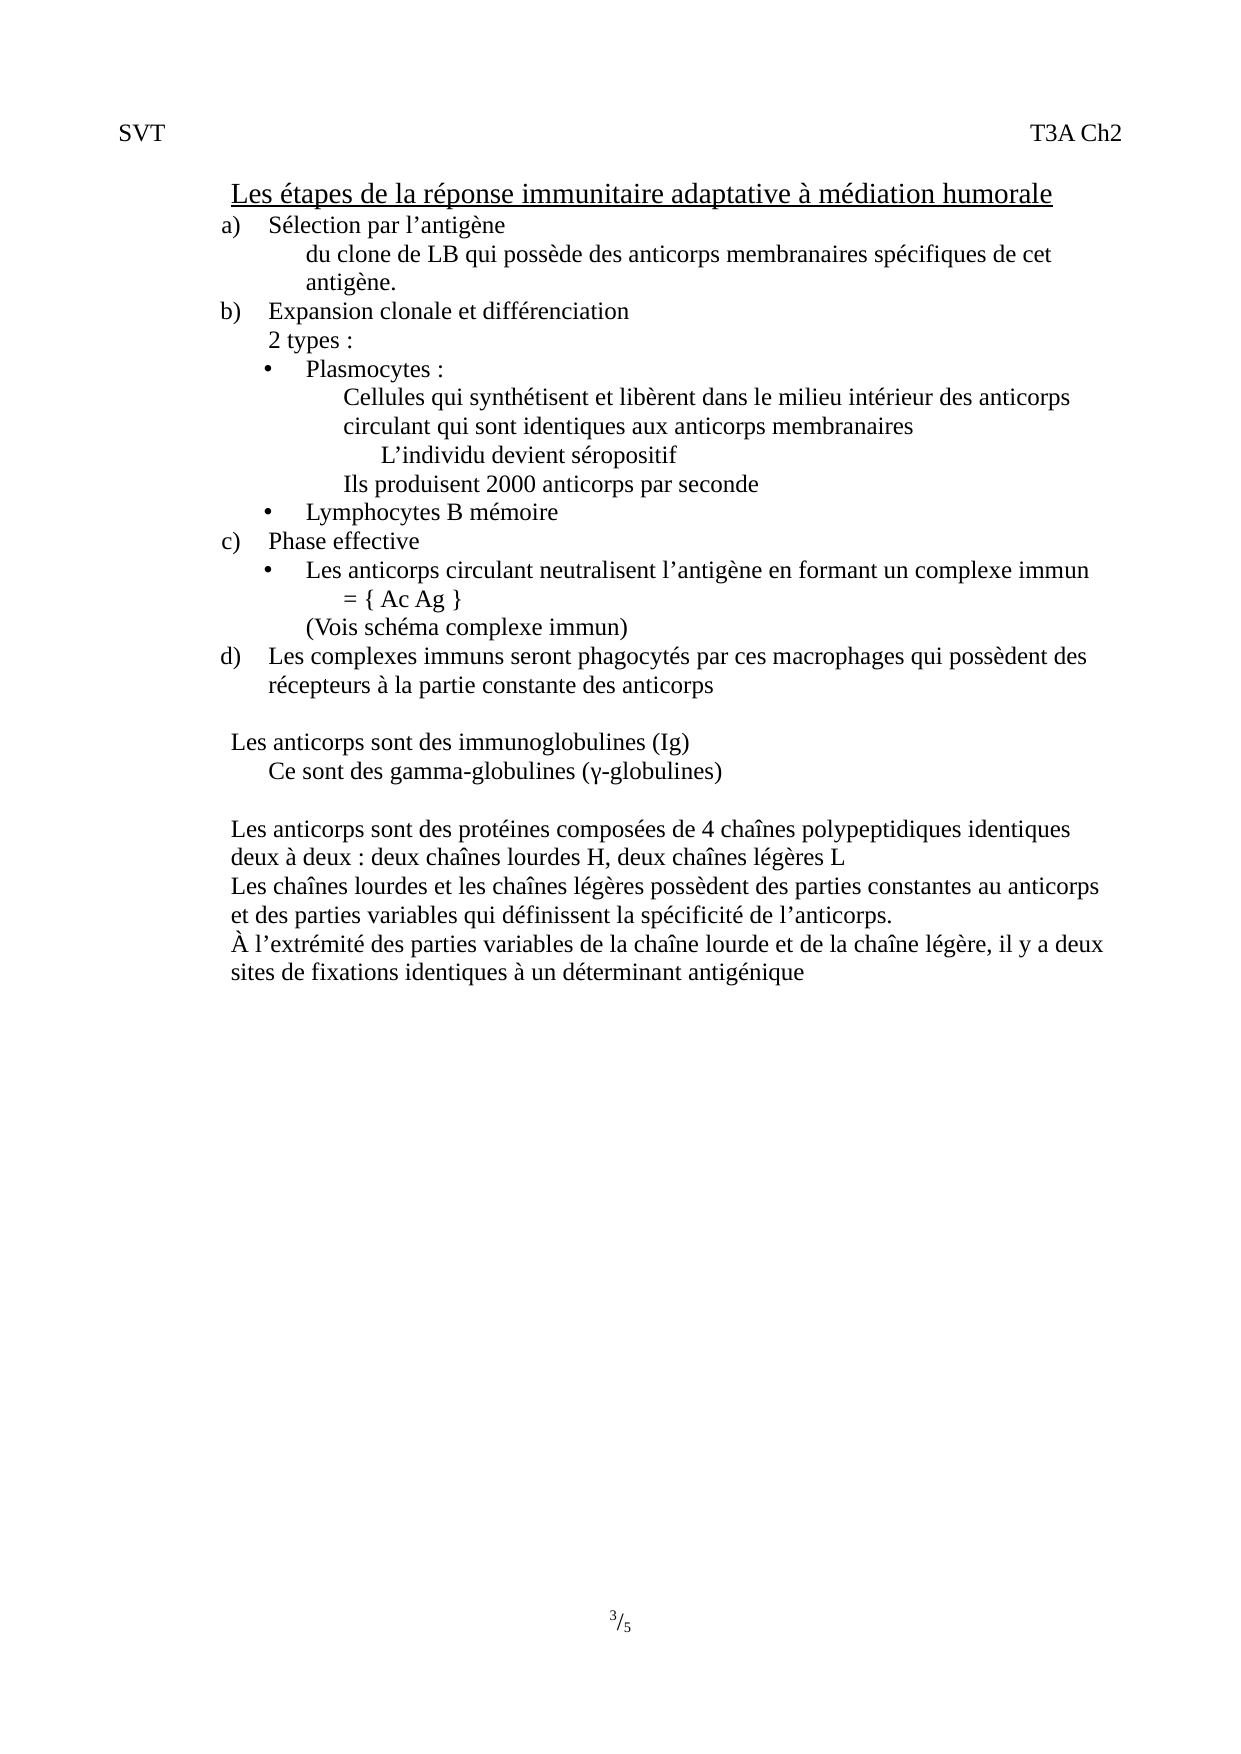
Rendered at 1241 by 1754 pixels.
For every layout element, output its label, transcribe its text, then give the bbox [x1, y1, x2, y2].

list Les chaînes lourdes et les chaînes légères possèdent des parties constantes au anticorps et des parties variables qui définissent la spécificité de l’anticorps. [193, 871, 1122, 929]
list L’individu devient séropositif [343, 440, 1122, 469]
list du clone de LB qui possède des anticorps membranaires spécifiques de cet antigène. [268, 239, 1122, 296]
list Les anticorps circulant neutralisent l’antigène en formant un complexe immun [268, 555, 1122, 584]
list Ils produisent 2000 anticorps par seconde [306, 469, 1122, 497]
list = { Ac Ag } [306, 584, 1122, 612]
list Plasmocytes : [268, 354, 1122, 382]
list Cellules qui synthétisent et libèrent dans le milieu intérieur des anticorps circulant qui sont identiques aux anticorps membranaires [306, 382, 1122, 440]
list (Vois schéma complexe immun) [268, 612, 1122, 641]
list Les anticorps sont des immunoglobulines (Ig) [193, 727, 1122, 756]
list Les anticorps sont des protéines composées de 4 chaînes polypeptidiques identiques deux à deux : deux chaînes lourdes H, deux chaînes légères L [193, 814, 1122, 871]
list Phase effective [231, 526, 1122, 555]
list Les étapes de la réponse immunitaire adaptative à médiation humorale [193, 176, 1122, 210]
list Sélection par l’antigène [231, 210, 1122, 239]
list Ce sont des gamma-globulines (γ-globulines) [231, 756, 1122, 785]
list 2 types : [231, 325, 1122, 354]
list Les complexes immuns seront phagocytés par ces macrophages qui possèdent des récepteurs à la partie constante des anticorps [231, 641, 1122, 699]
list Lymphocytes B mémoire [268, 497, 1122, 526]
list À l’extrémité des parties variables de la chaîne lourde et de la chaîne légère, il y a deux sites de fixations identiques à un déterminant antigénique [193, 929, 1122, 986]
list Expansion clonale et différenciation [231, 296, 1122, 325]
